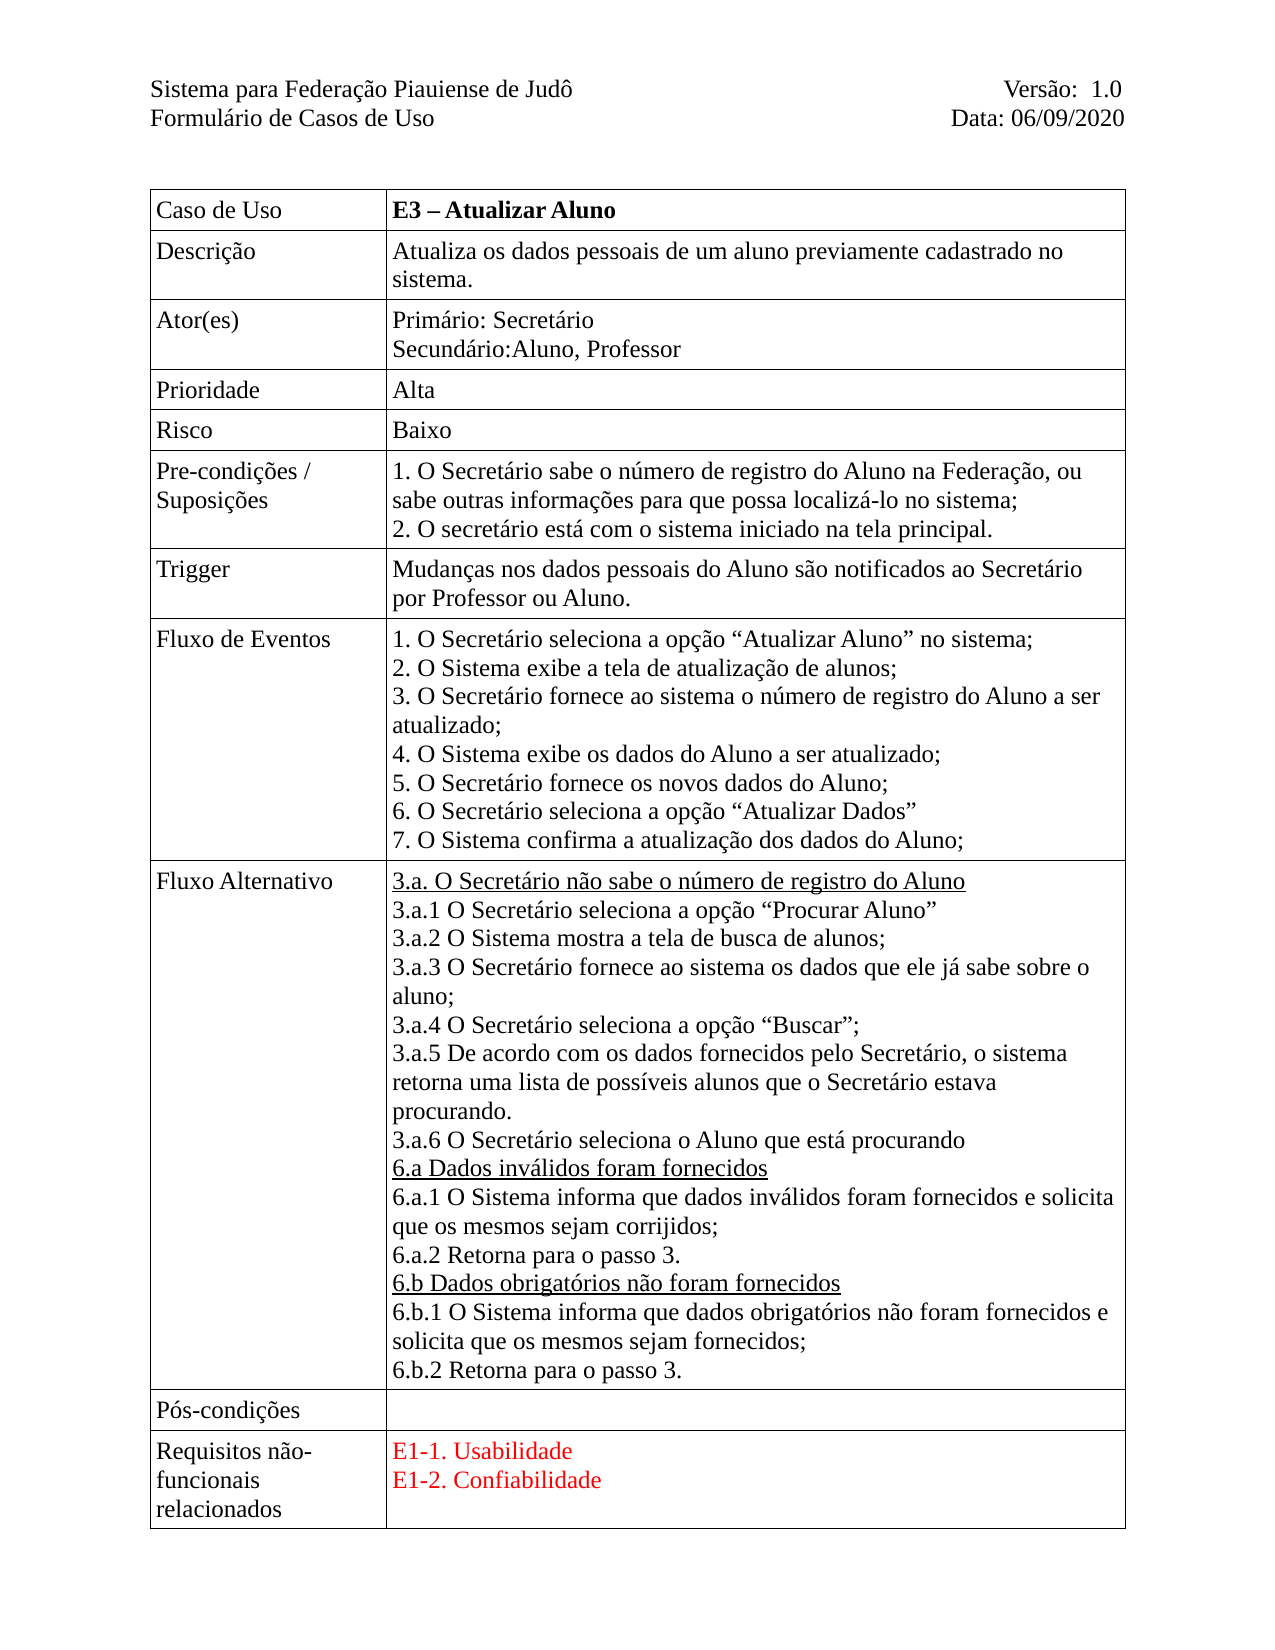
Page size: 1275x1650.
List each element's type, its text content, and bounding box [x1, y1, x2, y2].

table_cell Atualiza os dados pessoais de um aluno previamente cadastrado no sistema. [387, 231, 1125, 299]
table_cell Fluxo Alternativo [151, 861, 386, 1389]
table_header E3 – Atualizar Aluno [387, 190, 1125, 229]
table_cell Mudanças nos dados pessoais do Aluno são notificados ao Secretário por Professor ou Aluno. [387, 549, 1125, 618]
table_cell Requisitos não-funcionais relacionados [151, 1431, 386, 1528]
table_cell E1-1. Usabilidade E1-2. Confiabilidade [387, 1431, 1125, 1528]
table_cell Pre-condições / Suposições [151, 451, 386, 548]
table_cell 1. O Secretário seleciona a opção “Atualizar Aluno” no sistema; 2. O Sistema exibe a tela de atualização de alunos; 3. O Secretário fornece ao sistema o número de registro do Aluno a ser atualizado; 4. O Sistema exibe os dados do Aluno a ser atualizado; 5. O Secretário fornece os novos dados do Aluno; 6. O Secretário seleciona a opção “Atualizar Dados” 7. O Sistema confirma a atualização dos dados do Aluno; [387, 619, 1125, 860]
table_cell Primário: Secretário Secundário:Aluno, Professor [387, 300, 1125, 368]
table_cell [387, 1390, 1125, 1430]
table_cell Descrição [151, 231, 386, 299]
table_cell 1. O Secretário sabe o número de registro do Aluno na Federação, ou sabe outras informações para que possa localizá-lo no sistema; 2. O secretário está com o sistema iniciado na tela principal. [387, 451, 1125, 548]
table_cell Risco [151, 410, 386, 450]
table_cell Ator(es) [151, 300, 386, 368]
table_cell Baixo [387, 410, 1125, 450]
table_cell Prioridade [151, 370, 386, 409]
table_header Caso de Uso [151, 190, 386, 229]
table_cell 3.a. O Secretário não sabe o número de registro do Aluno 3.a.1 O Secretário seleciona a opção “Procurar Aluno” 3.a.2 O Sistema mostra a tela de busca de alunos; 3.a.3 O Secretário fornece ao sistema os dados que ele já sabe sobre o aluno; 3.a.4 O Secretário seleciona a opção “Buscar”; 3.a.5 De acordo com os dados fornecidos pelo Secretário, o sistema retorna uma lista de possíveis alunos que o Secretário estava procurando. 3.a.6 O Secretário seleciona o Aluno que está procurando 6.a Dados inválidos foram fornecidos 6.a.1 O Sistema informa que dados inválidos foram fornecidos e solicita que os mesmos sejam corrijidos; 6.a.2 Retorna para o passo 3. 6.b Dados obrigatórios não foram fornecidos 6.b.1 O Sistema informa que dados obrigatórios não foram fornecidos e solicita que os mesmos sejam fornecidos; 6.b.2 Retorna para o passo 3. [387, 861, 1125, 1389]
table_cell Pós-condições [151, 1390, 386, 1430]
table_cell Alta [387, 370, 1125, 409]
table_cell Trigger [151, 549, 386, 618]
table_cell Fluxo de Eventos [151, 619, 386, 860]
